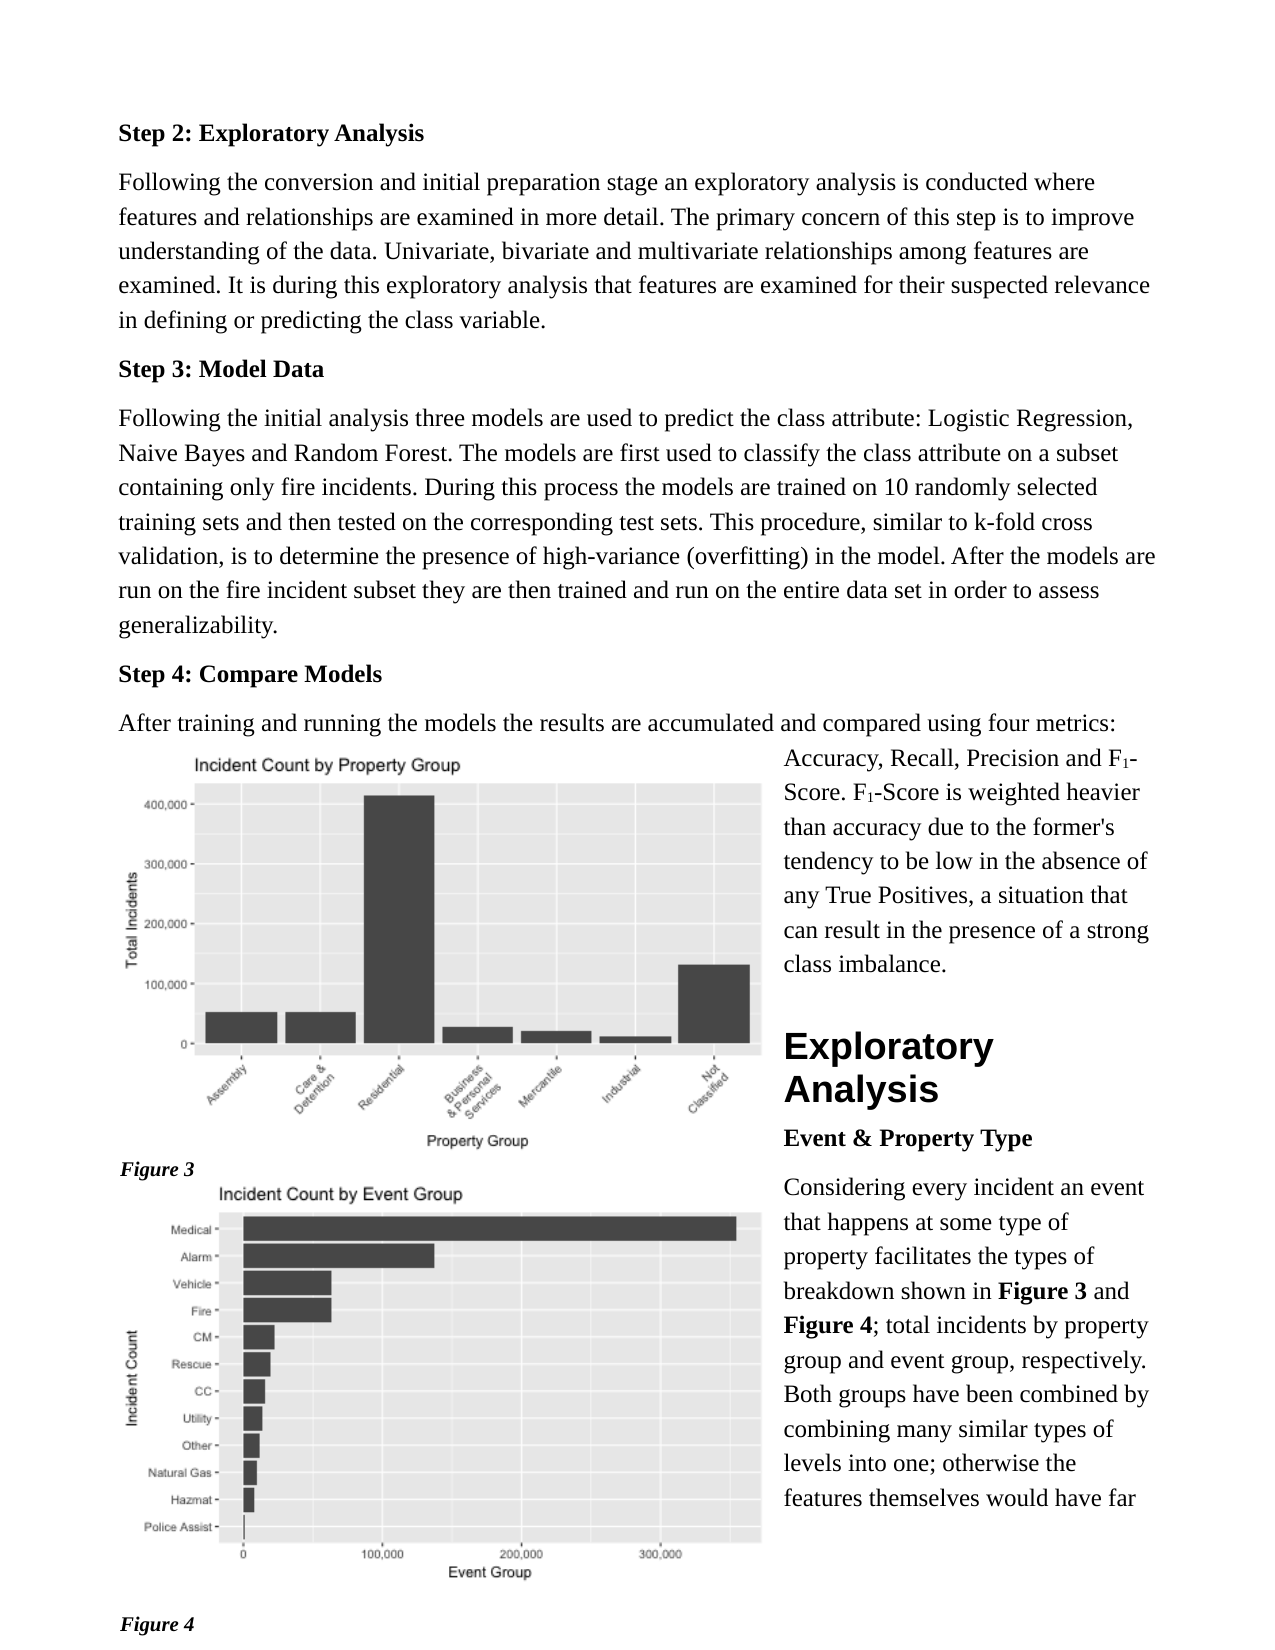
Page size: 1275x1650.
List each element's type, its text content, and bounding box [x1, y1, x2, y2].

picture [119, 751, 769, 1157]
text Step 4: Compare Models [118, 659, 1157, 688]
text Considering every incident an event that happens at some type of property facilitates the types of breakdown shown in Figure 3 and Figure 4; total incidents by property group and event group, respectively. Both groups have been combined by combining many similar types of levels into one; otherwise the features themselves would have far [768, 1172, 1157, 1512]
picture [119, 1181, 769, 1587]
text Following the conversion and initial preparation stage an exploratory analysis is conducted where features and relationships are examined in more detail. The primary concern of this step is to improve understanding of the data. Univariate, bivariate and multivariate relationships among features are examined. It is during this exploratory analysis that features are examined for their suspected relevance in defining or predicting the class variable. [118, 167, 1157, 334]
text Figure 4 [120, 1611, 768, 1636]
text Step 2: Exploratory Analysis [118, 118, 1157, 147]
text Following the initial analysis three models are used to predict the class attribute: Logistic Regression, Naive Bayes and Random Forest. The models are first used to classify the class attribute on a subset containing only fire incidents. During this process the models are trained on 10 randomly selected training sets and then tested on the corresponding test sets. This procedure, similar to k-fold cross validation, is to determine the presence of high-variance (overfitting) in the model. After the models are run on the fire incident subset they are then trained and run on the entire data set in order to assess generalizability. [118, 403, 1157, 639]
subtitle Exploratory Analysis [769, 1024, 1157, 1111]
text [120, 739, 768, 751]
text [120, 1587, 768, 1611]
text Figure 3 [120, 1157, 768, 1181]
text Step 3: Model Data [118, 354, 1157, 383]
text After training and running the models the results are accumulated and compared using four metrics: Accuracy, Recall, Precision and F1-Score. F1-Score is weighted heavier than accuracy due to the former's tendency to be low in the absence of any True Positives, a situation that can result in the presence of a strong class imbalance. [118, 708, 1157, 978]
text Event & Property Type [769, 1123, 1157, 1152]
text [120, 1636, 768, 1650]
